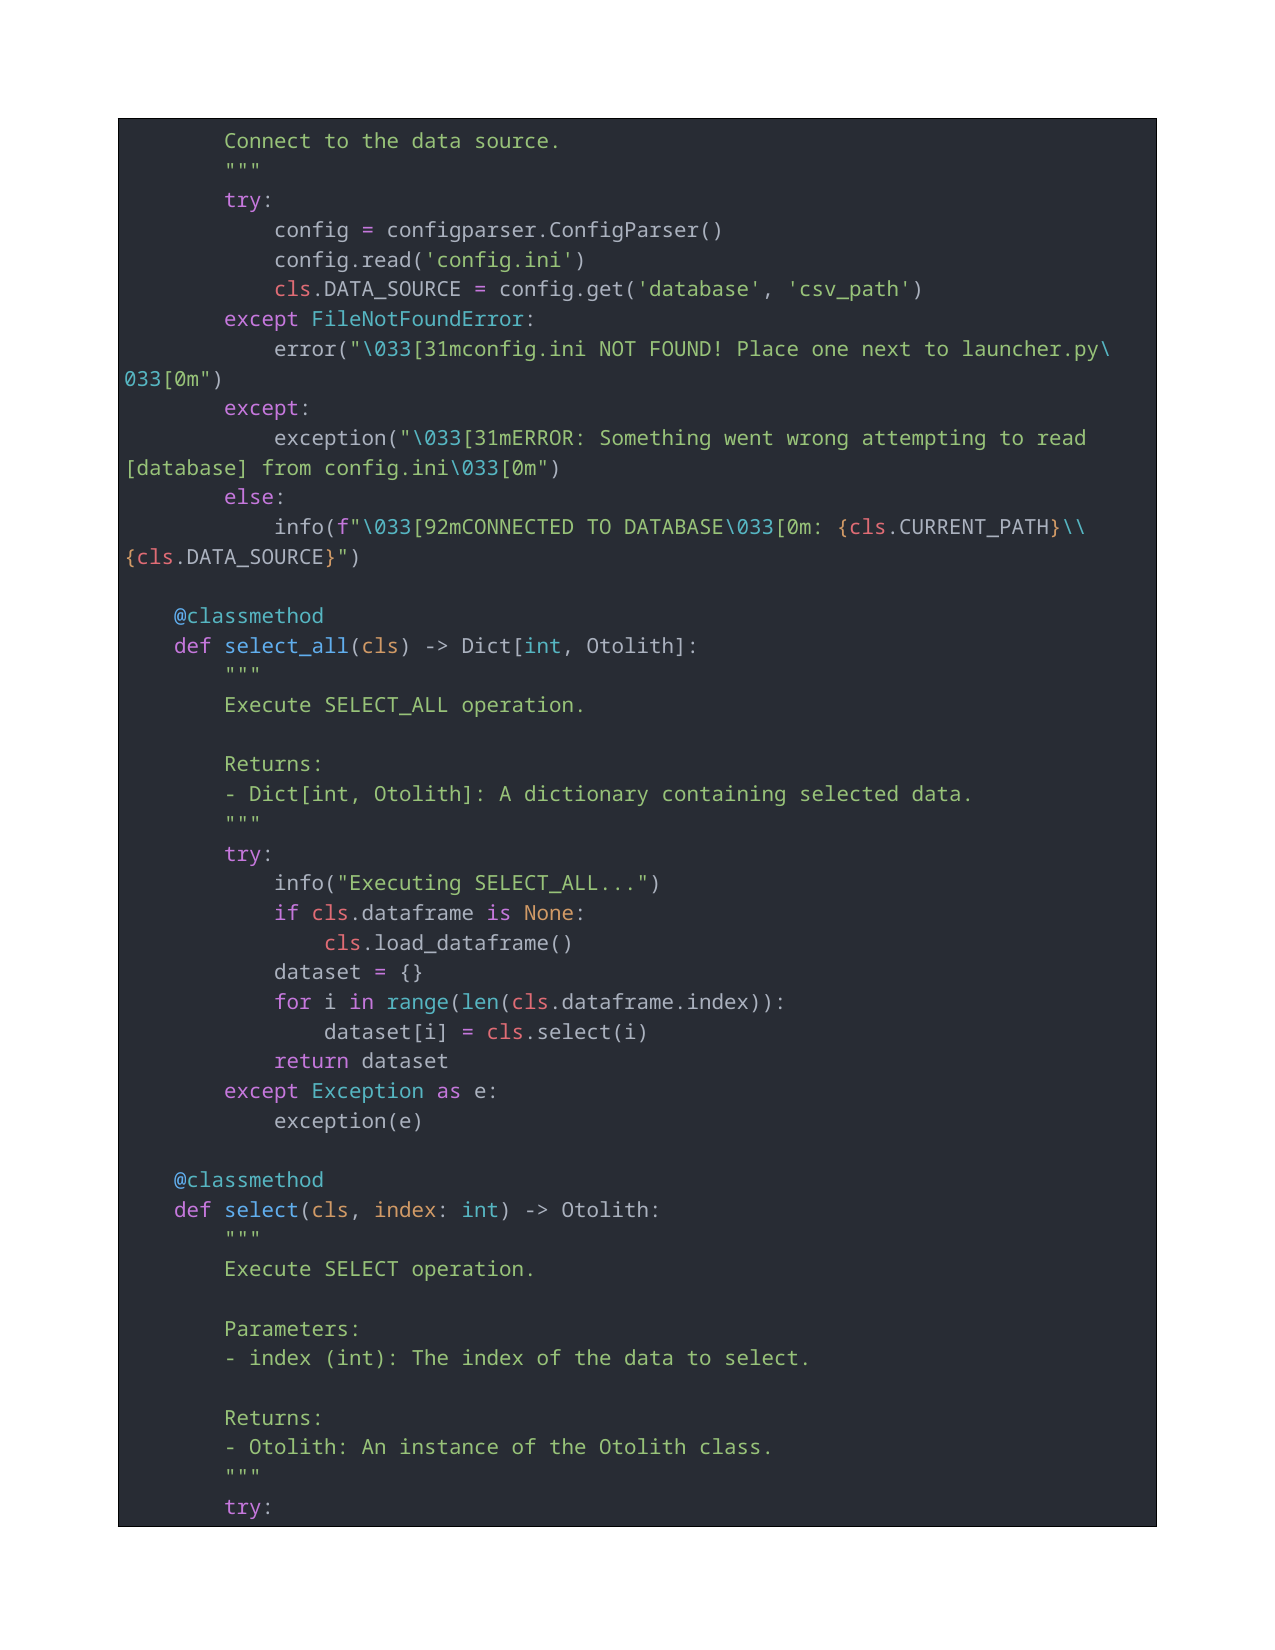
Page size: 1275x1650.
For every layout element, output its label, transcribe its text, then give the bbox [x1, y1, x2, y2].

table_cell Connect to the data source. """ try: config = configparser.ConfigParser() config.read('config.ini') cls.DATA_SOURCE = config.get('database', 'csv_path') except FileNotFoundError: error("\033[31mconfig.ini NOT FOUND! Place one next to launcher.py\033[0m") except: exception("\033[31mERROR: Something went wrong attempting to read [database] from config.ini\033[0m") else: info(f"\033[92mCONNECTED TO DATABASE\033[0m: {cls.CURRENT_PATH}\\{cls.DATA_SOURCE}") @classmethod def select_all(cls) -> Dict[int, Otolith]: """ Execute SELECT_ALL operation. Returns: - Dict[int, Otolith]: A dictionary containing selected data. """ try: info("Executing SELECT_ALL...") if cls.dataframe is None: cls.load_dataframe() dataset = {} for i in range(len(cls.dataframe.index)): dataset[i] = cls.select(i) return dataset except Exception as e: exception(e) @classmethod def select(cls, index: int) -> Otolith: """ Execute SELECT operation. Parameters: - index (int): The index of the data to select. Returns: - Otolith: An instance of the Otolith class. """ try: [119, 119, 1156, 1526]
